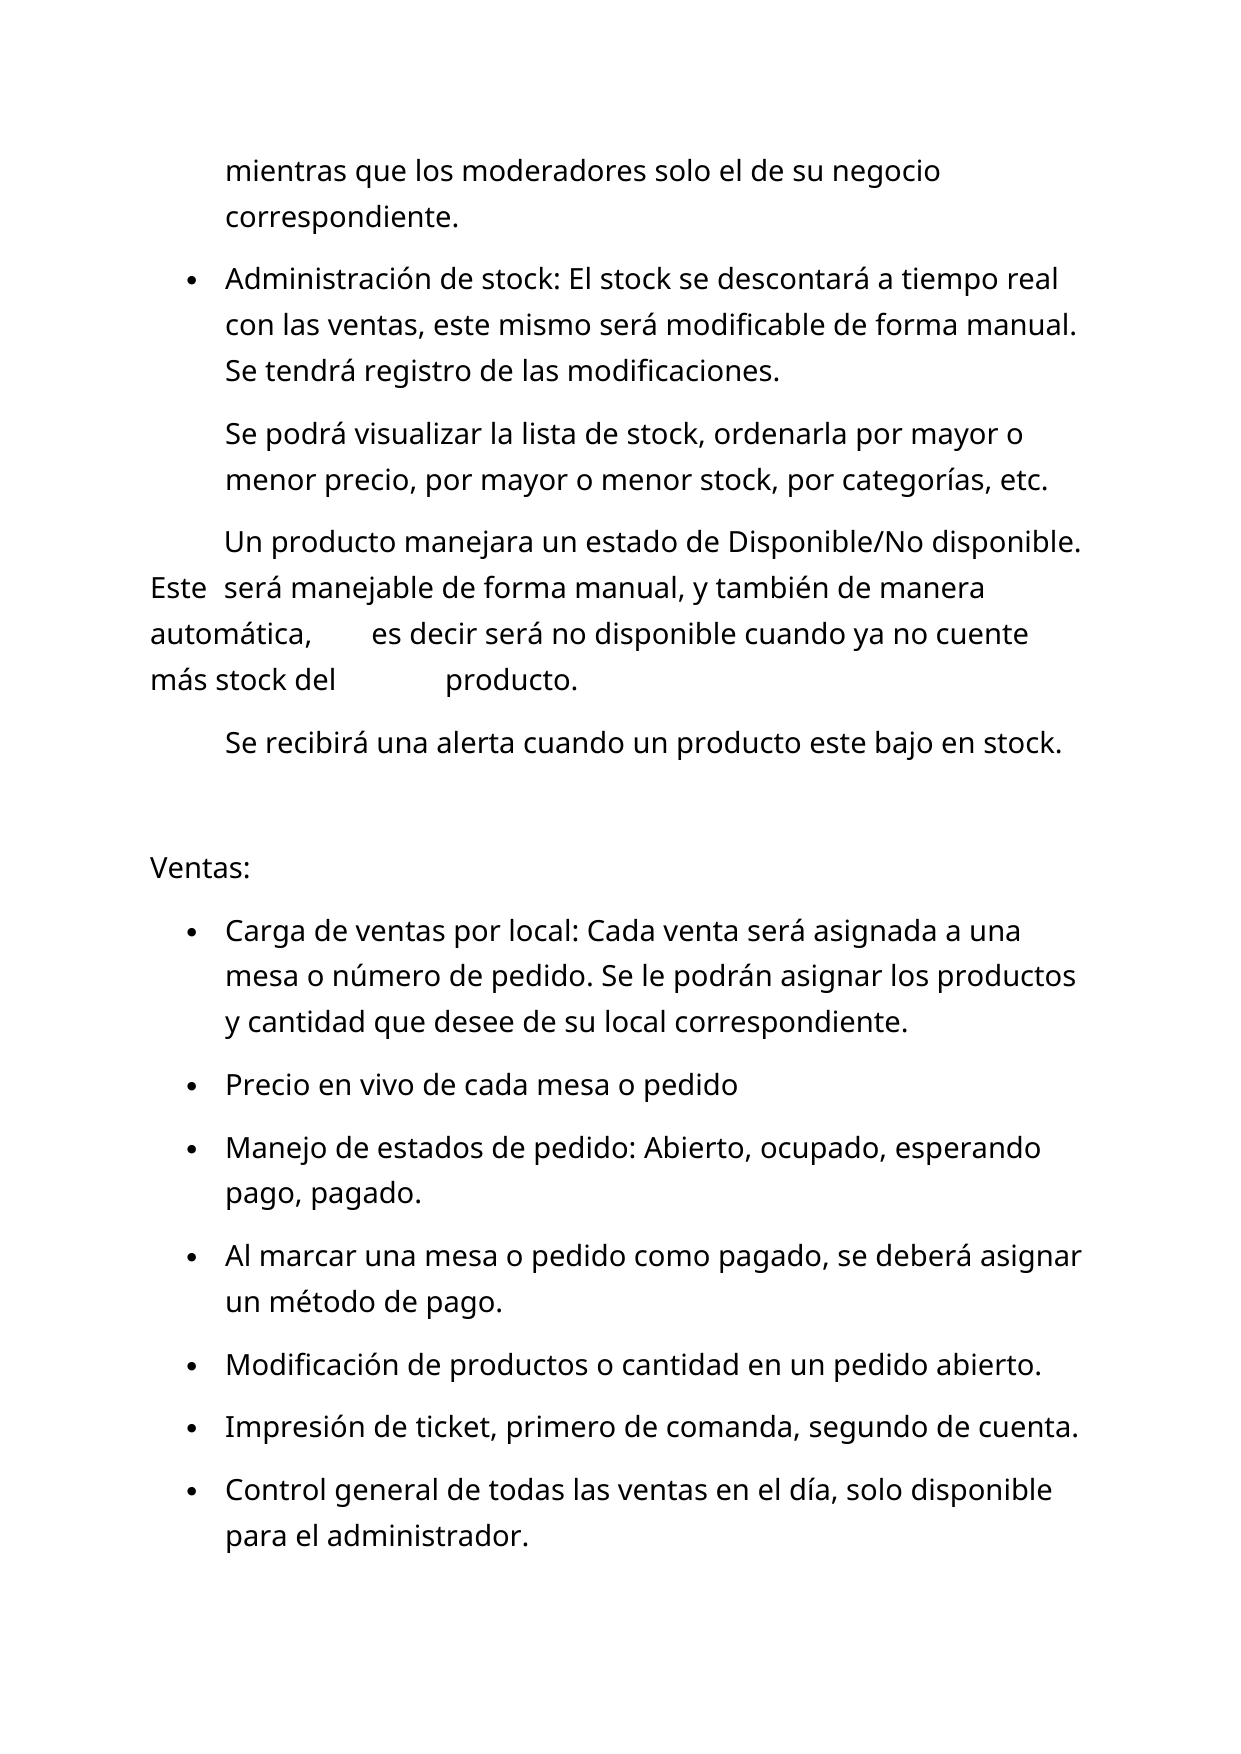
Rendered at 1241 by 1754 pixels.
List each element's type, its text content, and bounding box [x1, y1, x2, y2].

list Carga de ventas por local: Cada venta será asignada a una mesa o número de pedido. Se le podrán asignar los productos y cantidad que desee de su local correspondiente. [187, 910, 1090, 1041]
list mientras que los moderadores solo el de su negocio correspondiente. [187, 150, 1090, 236]
list Se podrá visualizar la lista de stock, ordenarla por mayor o menor precio, por mayor o menor stock, por categorías, etc. [225, 413, 1090, 499]
list Al marcar una mesa o pedido como pagado, se deberá asignar un método de pago. [187, 1235, 1090, 1321]
text Un producto manejara un estado de Disponible/No disponible. Este será manejable de forma manual, y también de manera automática, es decir será no disponible cuando ya no cuente más stock del producto. [150, 522, 1090, 699]
list Administración de stock: El stock se descontará a tiempo real con las ventas, este mismo será modificable de forma manual. Se tendrá registro de las modificaciones. [187, 258, 1090, 390]
list Precio en vivo de cada mesa o pedido [187, 1064, 1090, 1104]
list Se recibirá una alerta cuando un producto este bajo en stock. [225, 722, 1090, 762]
list Modificación de productos o cantidad en un pedido abierto. [187, 1344, 1090, 1384]
list Impresión de ticket, primero de comanda, segundo de cuenta. [187, 1407, 1090, 1446]
text Ventas: [150, 847, 1090, 887]
list Control general de todas las ventas en el día, solo disponible para el administrador. [187, 1469, 1090, 1555]
list Manejo de estados de pedido: Abierto, ocupado, esperando pago, pagado. [187, 1127, 1090, 1212]
